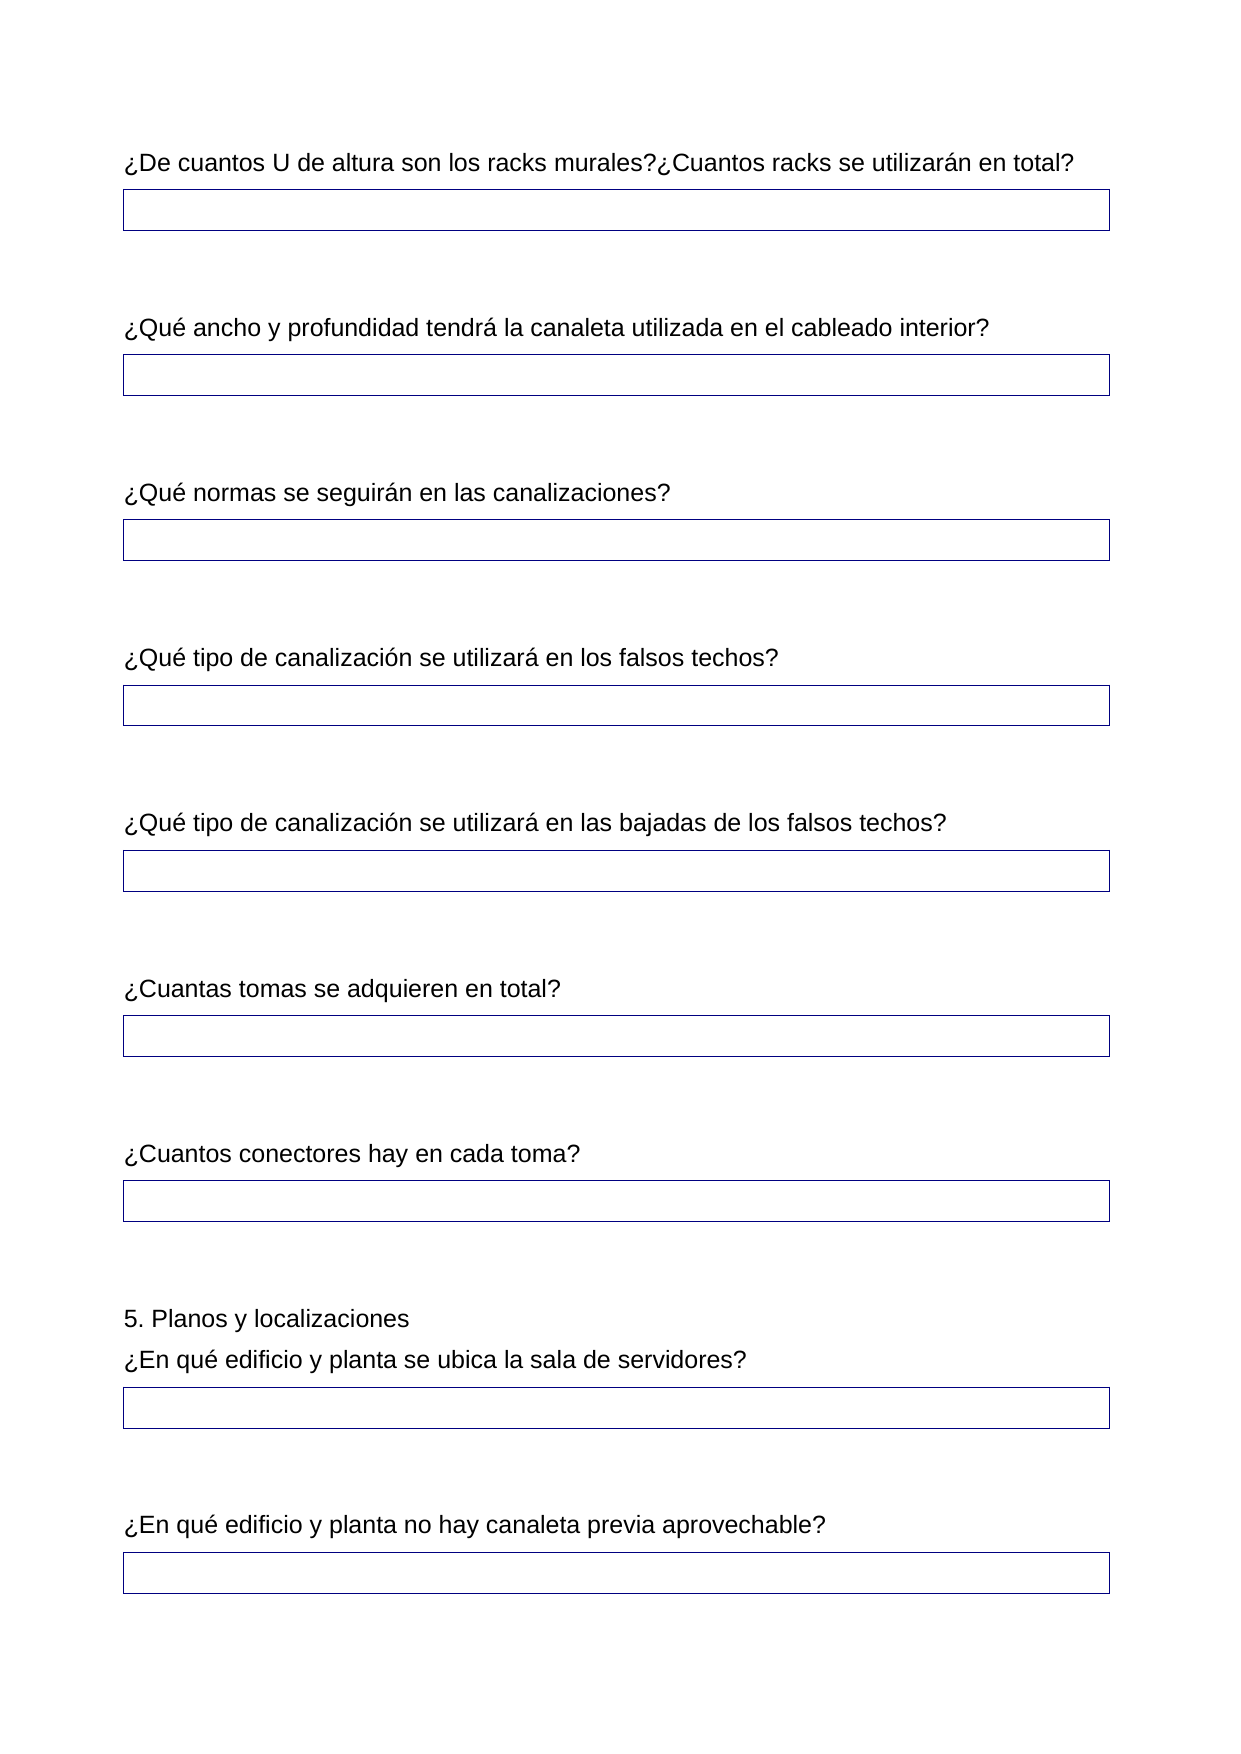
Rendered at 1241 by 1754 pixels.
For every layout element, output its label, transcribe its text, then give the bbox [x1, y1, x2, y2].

table_header [124, 1553, 1109, 1593]
text ¿Qué tipo de canalización se utilizará en las bajadas de los falsos techos? [123, 808, 1109, 837]
table_header [124, 355, 1109, 395]
text ¿Qué tipo de canalización se utilizará en los falsos techos? [123, 643, 1109, 672]
text ¿Cuantos conectores hay en cada toma? [123, 1139, 1109, 1168]
text ¿Qué normas se seguirán en las canalizaciones? [123, 478, 1109, 507]
text ¿Qué ancho y profundidad tendrá la canaleta utilizada en el cableado interior? [123, 313, 1109, 342]
table_header [124, 1016, 1109, 1056]
table_header [124, 520, 1109, 560]
text ¿En qué edificio y planta se ubica la sala de servidores? [123, 1345, 1109, 1374]
table_header [124, 190, 1109, 230]
text ¿De cuantos U de altura son los racks murales?¿Cuantos racks se utilizarán en total? [123, 148, 1109, 176]
table_header [124, 1388, 1109, 1427]
table_header [124, 686, 1109, 725]
table_header [124, 1181, 1109, 1221]
table_header [124, 851, 1109, 891]
text 5. Planos y localizaciones [123, 1304, 1109, 1333]
text ¿En qué edificio y planta no hay canaleta previa aprovechable? [123, 1511, 1109, 1539]
text ¿Cuantas tomas se adquieren en total? [123, 974, 1109, 1002]
